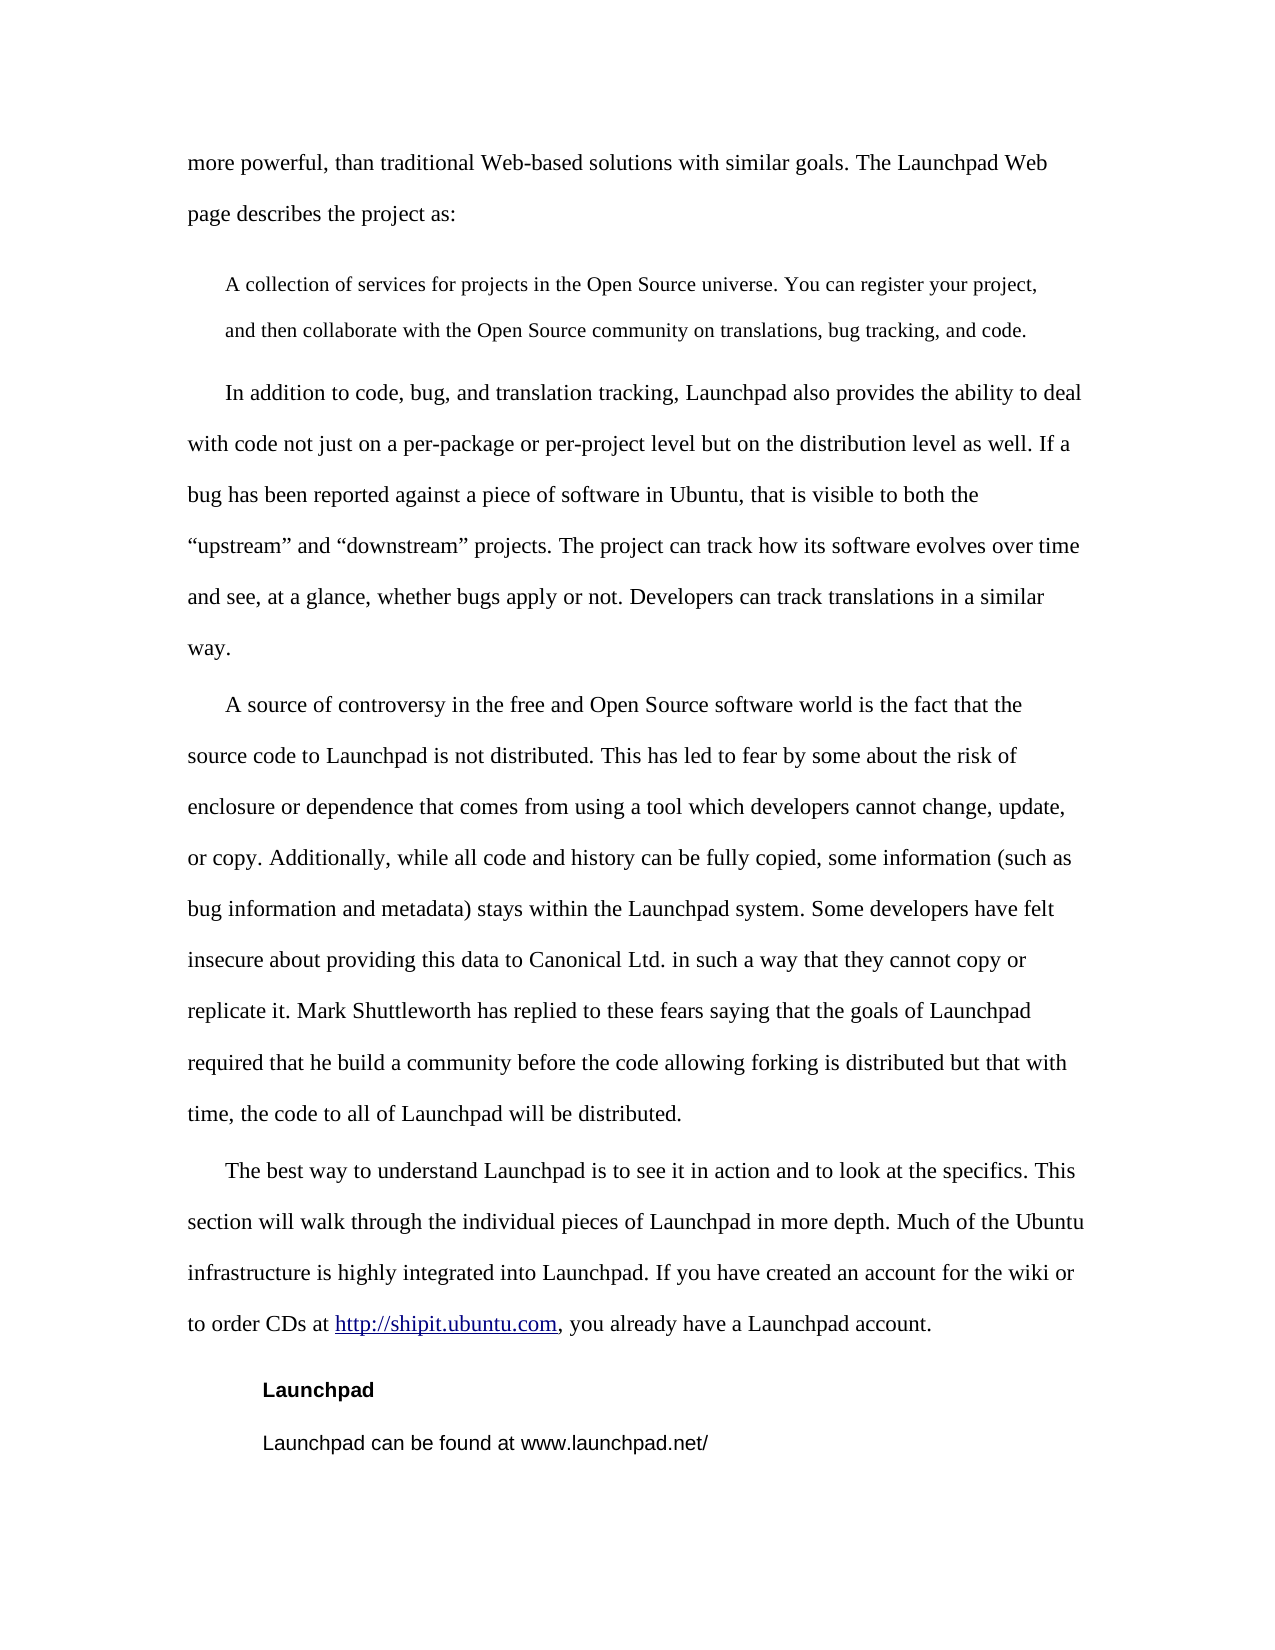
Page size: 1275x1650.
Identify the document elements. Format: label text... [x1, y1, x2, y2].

text Launchpad [262, 1378, 937, 1402]
text more powerful, than traditional Web-based solutions with similar goals. The Launchpad Web page describes the project as: [187, 150, 1087, 227]
text A collection of services for projects in the Open Source universe. You can register your project, and then collaborate with the Open Source community on translations, bug tracking, and code. [225, 273, 1050, 342]
text In addition to code, bug, and translation tracking, Launchpad also provides the ability to deal with code not just on a per-package or per-project level but on the distribution level as well. If a bug has been reported against a piece of software in Ubuntu, that is visible to both the “upstream” and “downstream” projects. The project can track how its software evolves over time and see, at a glance, whether bugs apply or not. Developers can track translations in a similar way. [187, 379, 1087, 660]
text Launchpad can be found at www.launchpad.net/ [262, 1432, 937, 1455]
text The best way to understand Launchpad is to see it in action and to look at the specifics. This section will walk through the individual pieces of Launchpad in more depth. Much of the Ubuntu infrastructure is highly integrated into Launchpad. If you have created an account for the wiki or to order CDs at http://shipit.ubuntu.com, you already have a Launchpad account. [187, 1158, 1087, 1336]
text A source of controversy in the free and Open Source software world is the fact that the source code to Launchpad is not distributed. This has led to fear by some about the risk of enclosure or dependence that comes from using a tool which developers cannot change, update, or copy. Additionally, while all code and history can be fully copied, some information (such as bug information and metadata) stays within the Launchpad system. Some developers have felt insecure about providing this data to Canonical Ltd. in such a way that they cannot copy or replicate it. Mark Shuttleworth has replied to these fears saying that the goals of Launchpad required that he build a community before the code allowing forking is distributed but that with time, the code to all of Launchpad will be distributed. [187, 692, 1087, 1126]
